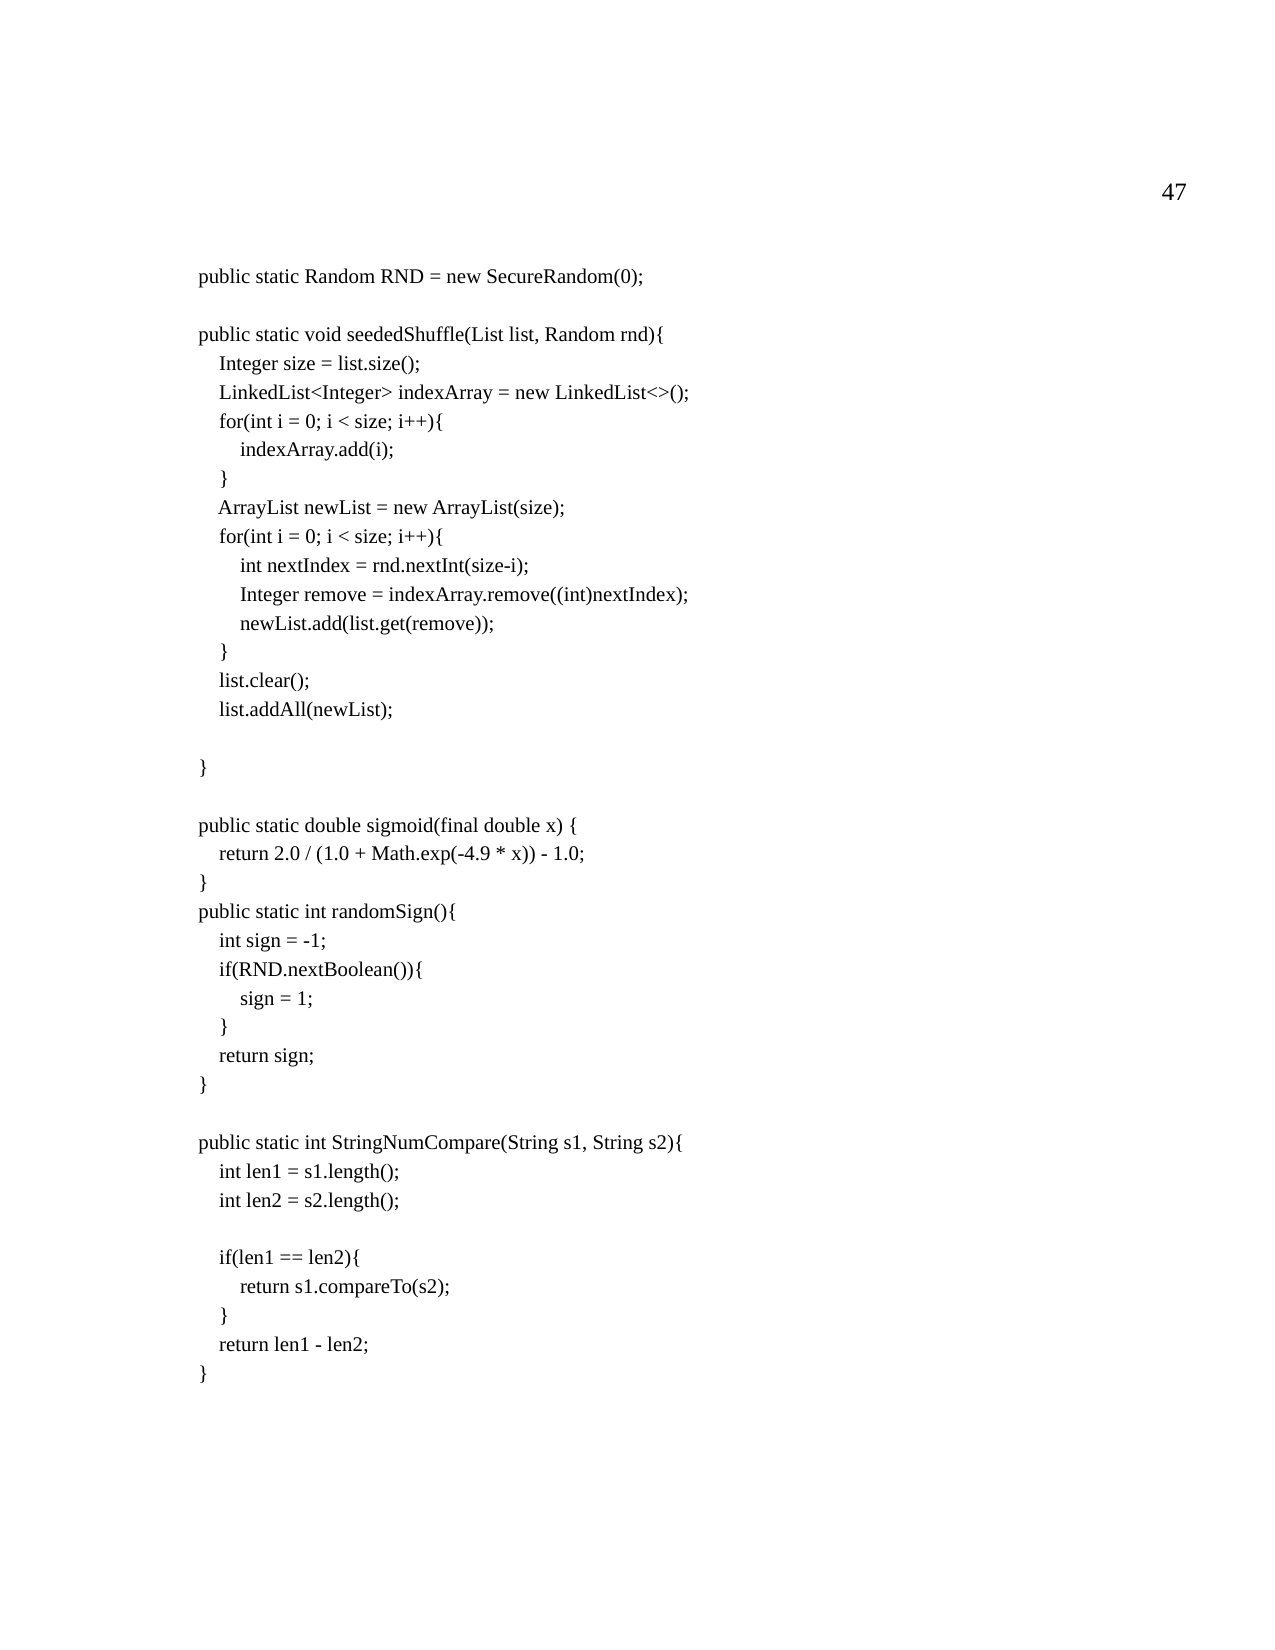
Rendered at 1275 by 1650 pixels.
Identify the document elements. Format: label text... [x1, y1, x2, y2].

text return len1 - len2; [177, 1332, 1186, 1356]
text } [177, 1014, 1186, 1038]
text for(int i = 0; i < size; i++){ [177, 408, 1186, 433]
text indexArray.add(i); [177, 437, 1186, 461]
text Integer remove = indexArray.remove((int)nextIndex); [177, 582, 1186, 606]
text newList.add(list.get(remove)); [177, 611, 1186, 634]
text public static int StringNumCompare(String s1, String s2){ [177, 1130, 1186, 1154]
text public static int randomSign(){ [177, 899, 1186, 923]
text int len1 = s1.length(); [177, 1159, 1186, 1183]
text public static void seededShuffle(List list, Random rnd){ [177, 322, 1186, 346]
text } [177, 870, 1186, 894]
text } [177, 1361, 1186, 1385]
text sign = 1; [177, 986, 1186, 1010]
text int len2 = s2.length(); [177, 1188, 1186, 1212]
text public static Random RND = new SecureRandom(0); [177, 264, 1186, 288]
text for(int i = 0; i < size; i++){ [177, 524, 1186, 548]
text Integer size = list.size(); [177, 351, 1186, 375]
text } [177, 639, 1186, 663]
text list.clear(); [177, 668, 1186, 692]
text list.addAll(newList); [177, 697, 1186, 721]
text } [177, 1072, 1186, 1096]
text int sign = -1; [177, 928, 1186, 952]
text return sign; [177, 1043, 1186, 1067]
text int nextIndex = rnd.nextInt(size-i); [177, 553, 1186, 577]
text if(RND.nextBoolean()){ [177, 957, 1186, 981]
text } [177, 466, 1186, 490]
text return s1.compareTo(s2); [177, 1274, 1186, 1298]
text LinkedList<Integer> indexArray = new LinkedList<>(); [177, 380, 1186, 404]
text public static double sigmoid(final double x) { [177, 812, 1186, 837]
text if(len1 == len2){ [177, 1245, 1186, 1269]
text } [177, 755, 1186, 779]
text } [177, 1303, 1186, 1327]
text return 2.0 / (1.0 + Math.exp(-4.9 * x)) - 1.0; [177, 841, 1186, 865]
text ArrayList newList = new ArrayList(size); [177, 495, 1186, 519]
